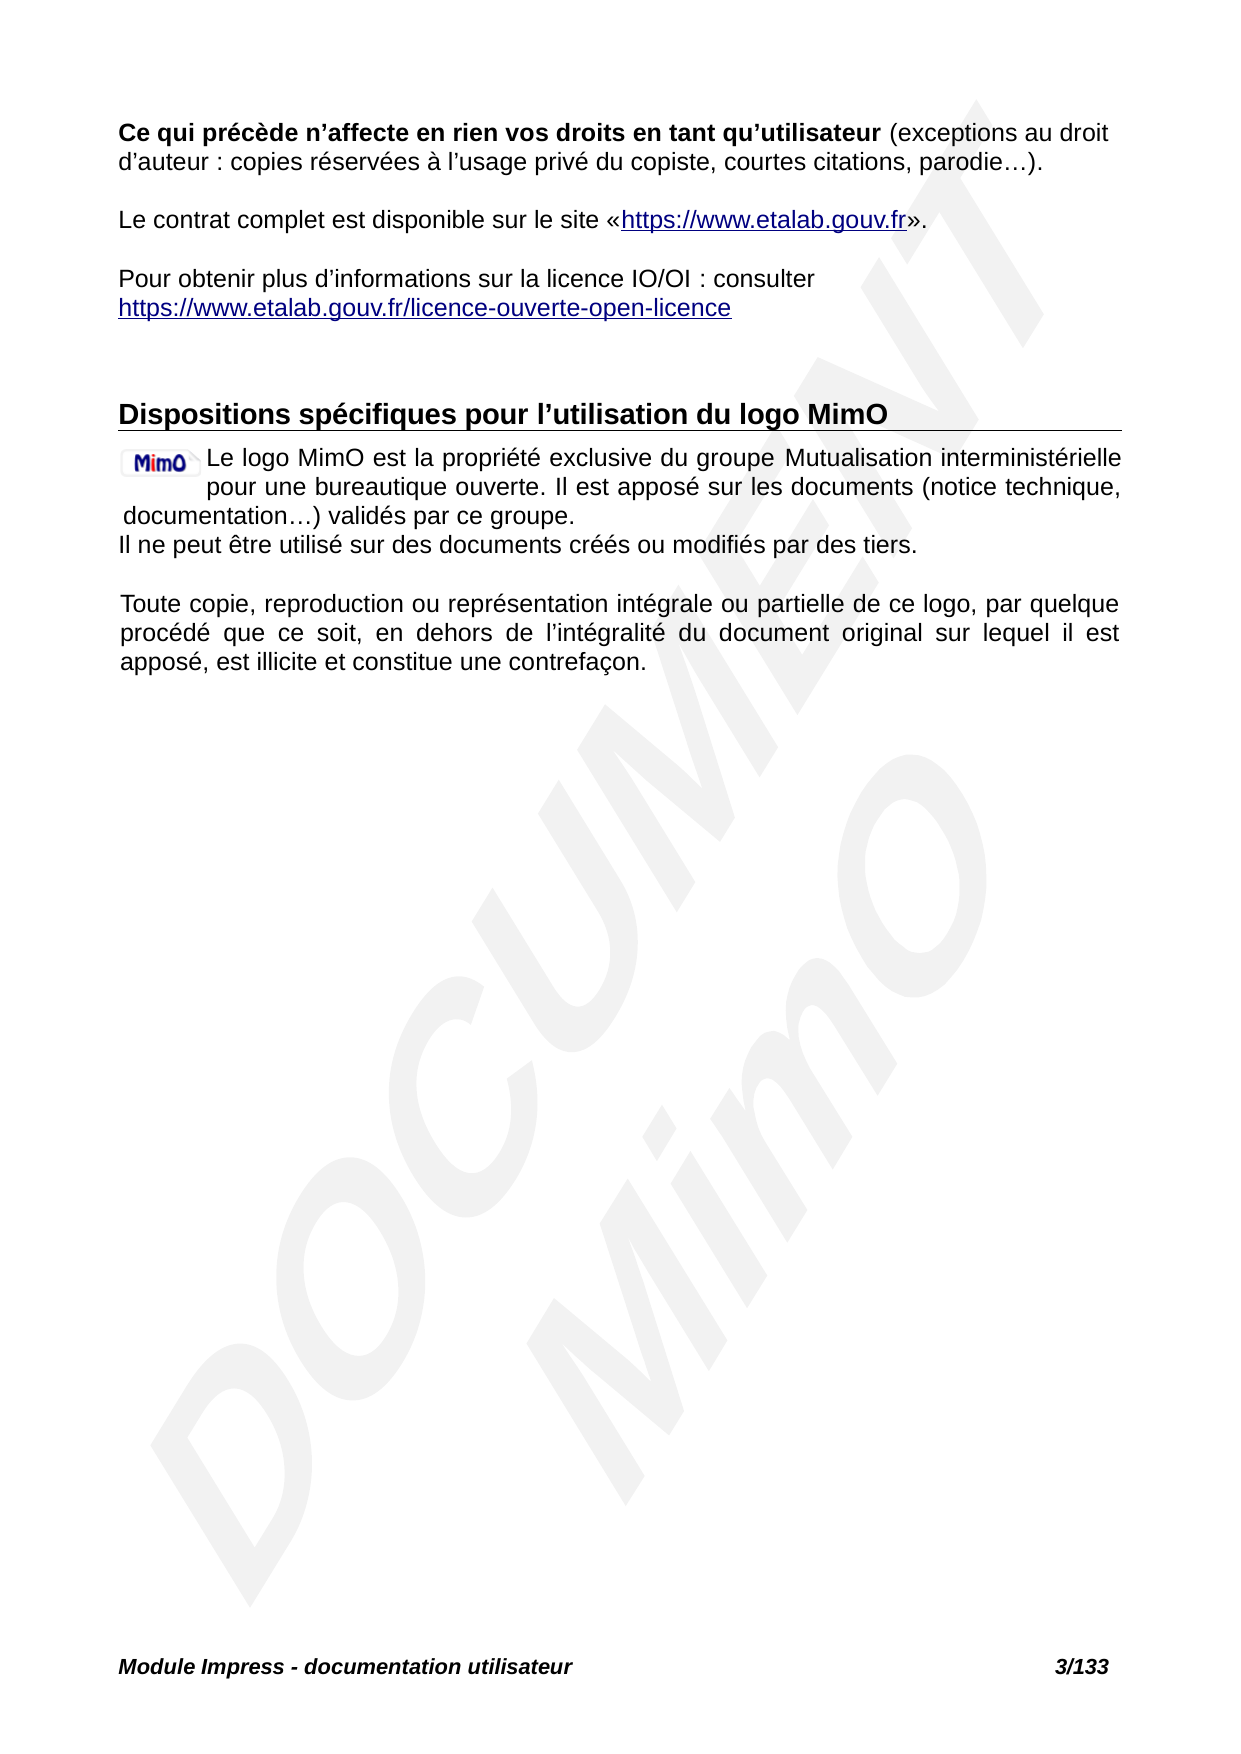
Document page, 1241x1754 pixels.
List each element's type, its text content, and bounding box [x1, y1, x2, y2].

text Le logo MimO est la propriété exclusive du groupe Mutualisation interministérielle pour une bureautique ouverte. Il est apposé sur les documents (notice technique, documentation…) validés par ce groupe. [123, 443, 1122, 530]
picture [120, 449, 202, 477]
text Ce qui précède n’affecte en rien vos droits en tant qu’utilisateur (exceptions au droit d’auteur : copies réservées à l’usage privé du copiste, courtes citations, parodie…). [118, 118, 1122, 176]
text Le contrat complet est disponible sur le site «https://www.etalab.gouv.fr». [118, 205, 1122, 234]
text Toute copie, reproduction ou représentation intégrale ou partielle de ce logo, par quelque procédé que ce soit, en dehors de l’intégralité du document original sur lequel il est apposé, est illicite et constitue une contrefaçon. [120, 588, 1122, 676]
text Pour obtenir plus d’informations sur la licence IO/OI : consulter https://www.etalab.gouv.fr/licence-ouverte-open-licence [118, 264, 1122, 322]
text Dispositions spécifiques pour l’utilisation du logo MimO [118, 397, 1122, 430]
text Il ne peut être utilisé sur des documents créés ou modifiés par des tiers. [118, 530, 1122, 559]
